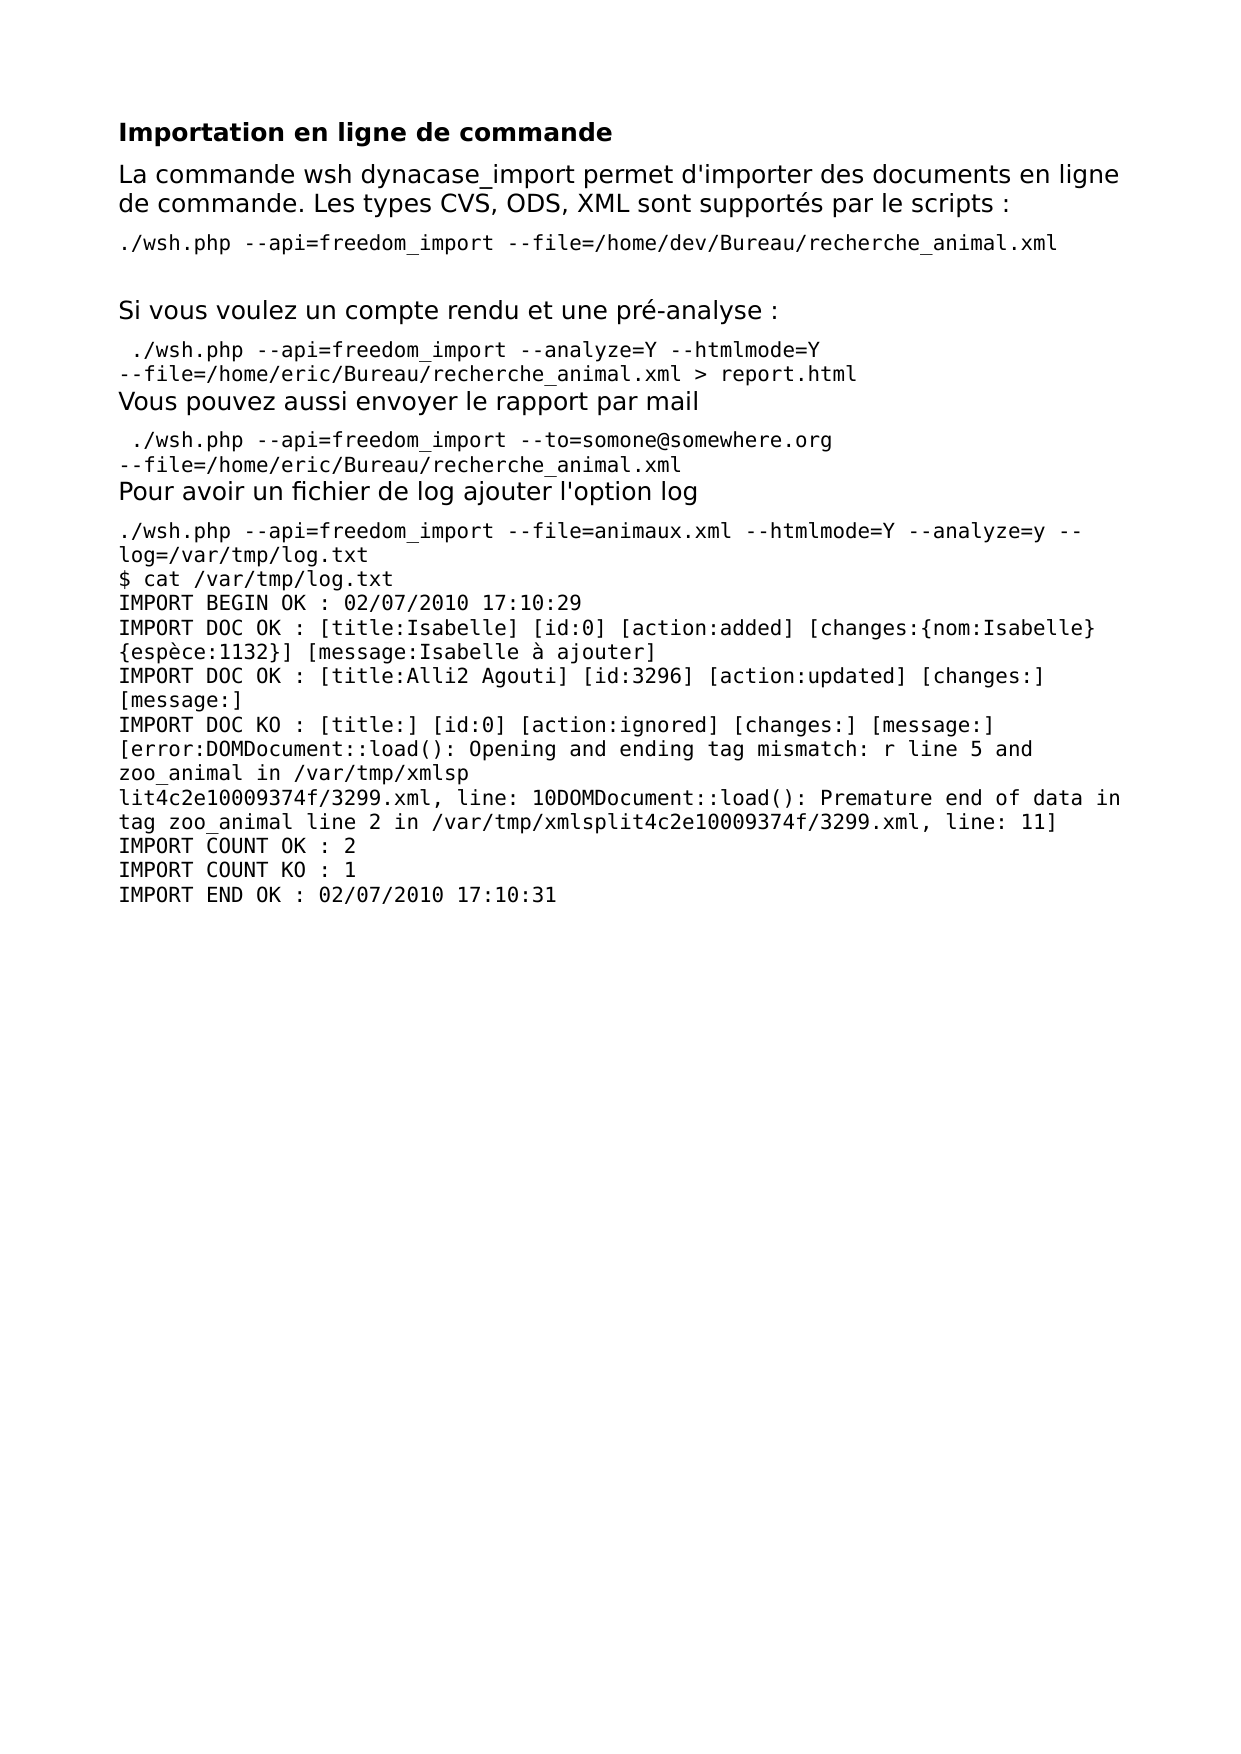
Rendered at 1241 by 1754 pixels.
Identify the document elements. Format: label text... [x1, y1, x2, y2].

text Vous pouvez aussi envoyer le rapport par mail [118, 387, 1122, 416]
subtitle Importation en ligne de commande [118, 118, 1122, 147]
text IMPORT DOC OK : [title:Alli2 Agouti] [id:3296] [action:updated] [changes:] [message:] [118, 664, 1122, 713]
text IMPORT DOC OK : [title:Isabelle] [id:0] [action:added] [changes:{nom:Isabelle}{espèce:1132}] [message:Isabelle à ajouter] [118, 616, 1122, 664]
text IMPORT DOC KO : [title:] [id:0] [action:ignored] [changes:] [message:] [error:DOMDocument::load(): Opening and ending tag mismatch: r line 5 and zoo_animal in /var/tmp/xmlsp [118, 713, 1122, 786]
text ./wsh.php --api=freedom_import --to=somone@somewhere.org --file=/home/eric/Bureau/recherche_animal.xml [118, 428, 1122, 477]
text $ cat /var/tmp/log.txt [118, 567, 1122, 591]
text Pour avoir un fichier de log ajouter l'option log [118, 477, 1122, 506]
text ./wsh.php --api=freedom_import --file=animaux.xml --htmlmode=Y --analyze=y --log=/var/tmp/log.txt [118, 519, 1122, 567]
text IMPORT BEGIN OK : 02/07/2010 17:10:29 [118, 591, 1122, 616]
text ./wsh.php --api=freedom_import --file=/home/dev/Bureau/recherche_animal.xml [118, 231, 1122, 255]
text IMPORT COUNT KO : 1 [118, 858, 1122, 883]
text IMPORT COUNT OK : 2 [118, 834, 1122, 858]
text La commande wsh dynacase_import permet d'importer des documents en ligne de commande. Les types CVS, ODS, XML sont supportés par le scripts : [118, 160, 1122, 218]
text IMPORT END OK : 02/07/2010 17:10:31 [118, 883, 1122, 907]
text Si vous voulez un compte rendu et une pré-analyse : [118, 297, 1122, 326]
text ./wsh.php --api=freedom_import --analyze=Y --htmlmode=Y --file=/home/eric/Bureau/recherche_animal.xml > report.html [118, 338, 1122, 387]
text lit4c2e10009374f/3299.xml, line: 10DOMDocument::load(): Premature end of data in tag zoo_animal line 2 in /var/tmp/xmlsplit4c2e10009374f/3299.xml, line: 11] [118, 786, 1122, 834]
